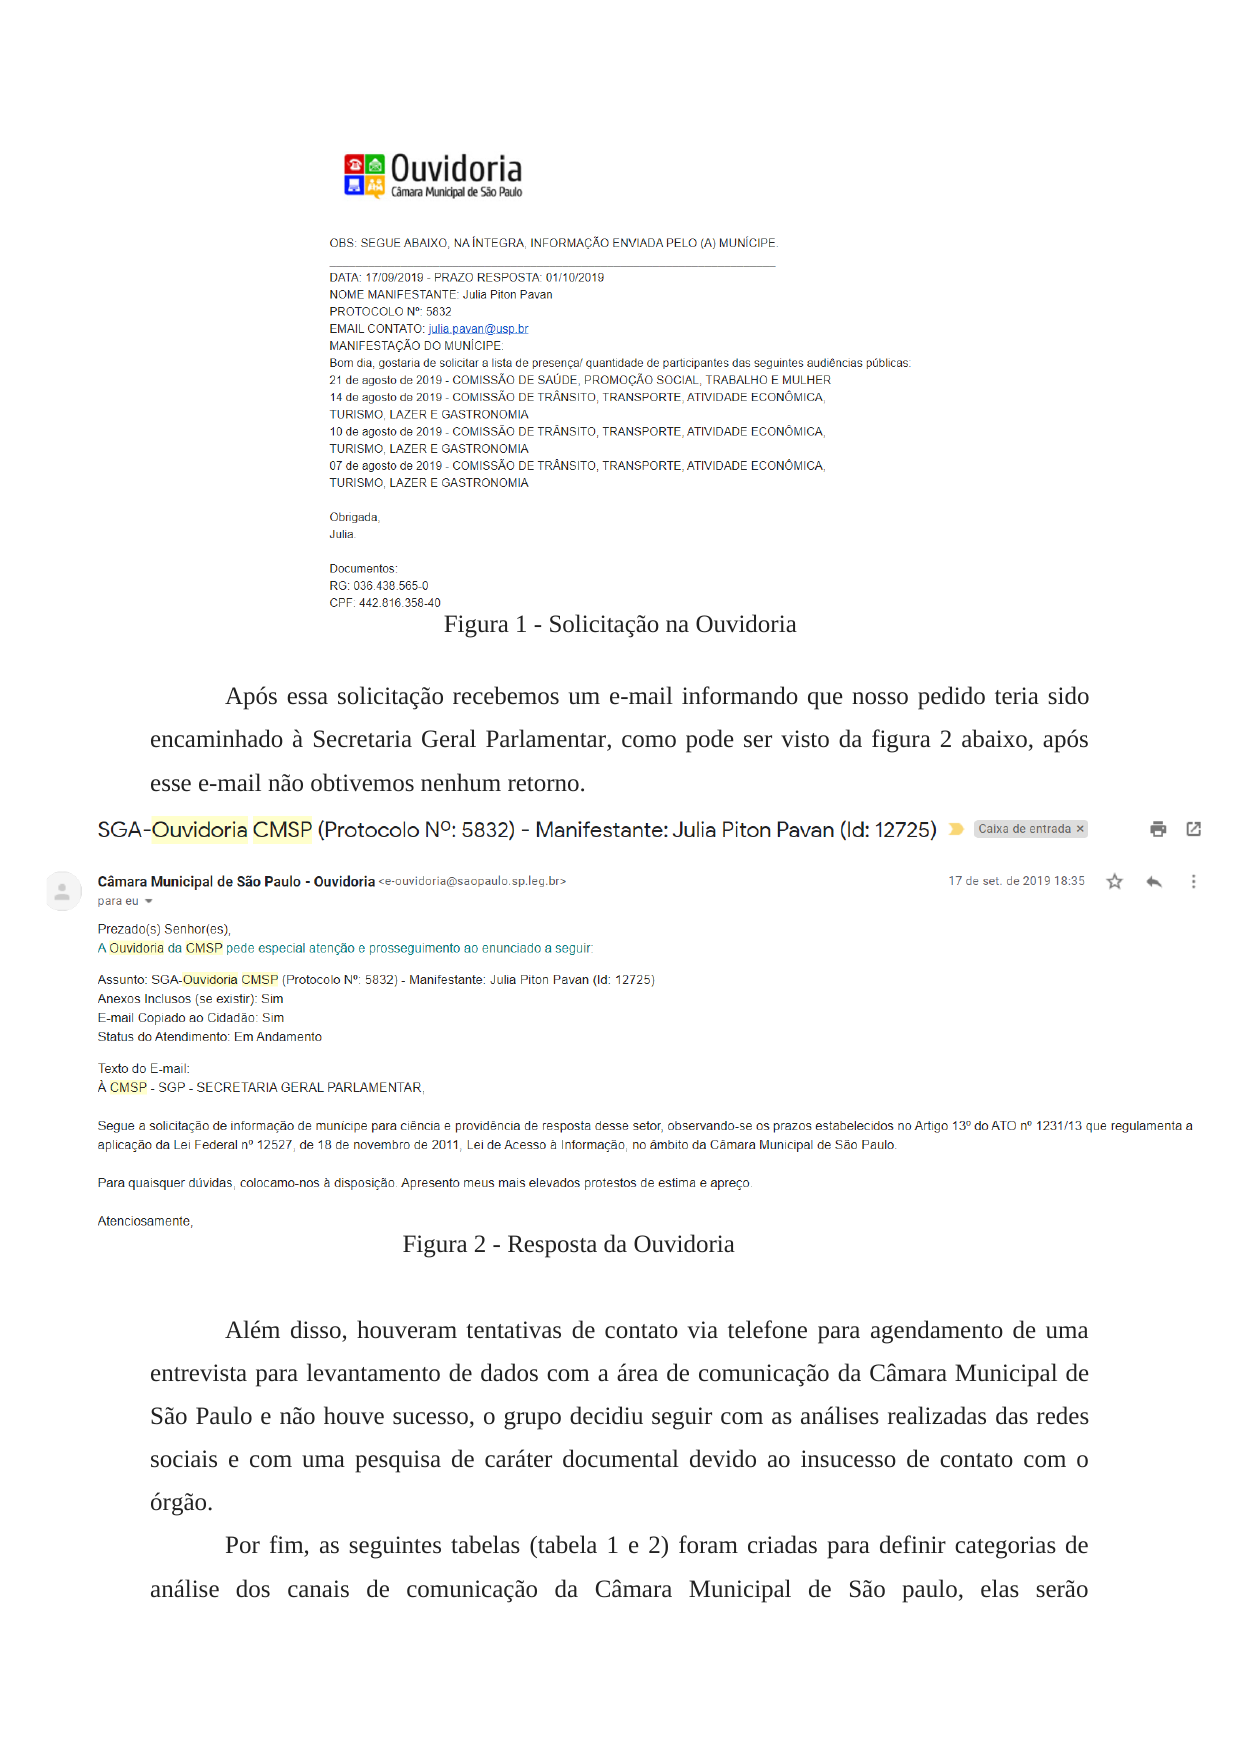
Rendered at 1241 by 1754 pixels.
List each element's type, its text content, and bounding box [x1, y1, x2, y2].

text Após essa solicitação recebemos um e-mail informando que nosso pedido teria sido encaminhado à Secretaria Geral Parlamentar, como pode ser visto da figura 2 abaixo, após esse e-mail não obtivemos nenhum retorno. [150, 681, 1090, 796]
text Além disso, houveram tentativas de contato via telefone para agendamento de uma entrevista para levantamento de dados com a área de comunicação da Câmara Municipal de São Paulo e não houve sucesso, o grupo decidiu seguir com as análises realizadas das redes sociais e com uma pesquisa de caráter documental devido ao insucesso de contato com o órgão. [150, 1315, 1090, 1516]
picture [46, 810, 1204, 1229]
picture [302, 150, 1013, 610]
text Figura 2 - Resposta da Ouvidoria [47, 1229, 1090, 1257]
text Por fim, as seguintes tabelas (tabela 1 e 2) foram criadas para definir categorias de análise dos canais de comunicação da Câmara Municipal de São paulo, elas serão [150, 1531, 1090, 1602]
text Figura 1 - Solicitação na Ouvidoria [150, 150, 1090, 638]
